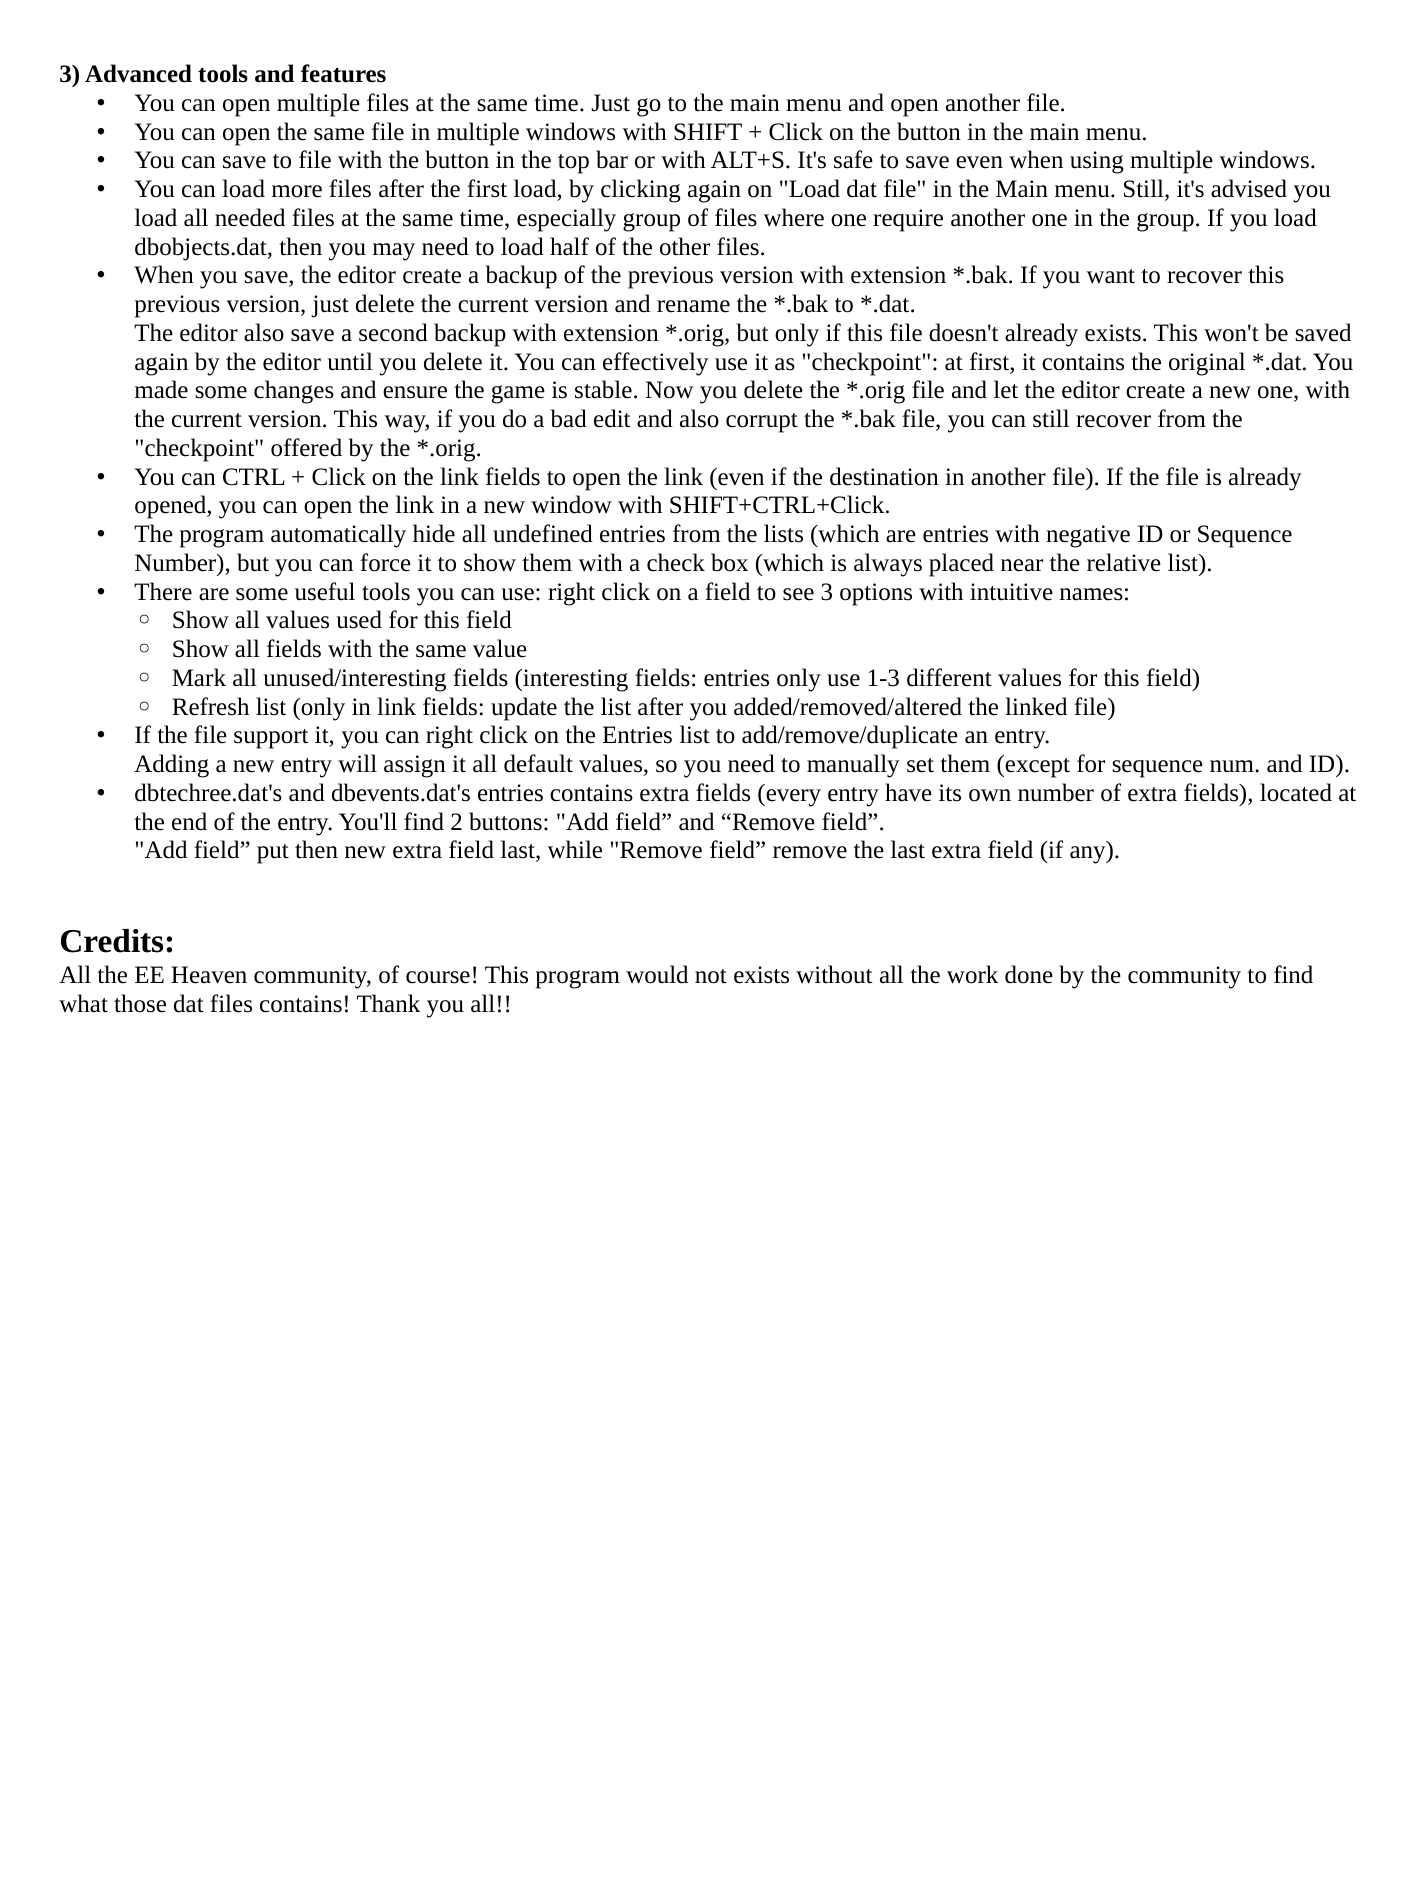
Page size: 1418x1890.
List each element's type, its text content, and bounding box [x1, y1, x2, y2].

list There are some useful tools you can use: right click on a field to see 3 options with intuitive names: [97, 577, 1358, 605]
list The program automatically hide all undefined entries from the lists (which are entries with negative ID or Sequence Number), but you can force it to show them with a check box (which is always placed near the relative list). [97, 519, 1358, 577]
list Refresh list (only in link fields: update the list after you added/removed/altered the linked file) [134, 692, 1358, 720]
list Show all fields with the same value [134, 634, 1358, 663]
list You can open multiple files at the same time. Just go to the main menu and open another file. [97, 88, 1358, 117]
text 3) Advanced tools and features [59, 59, 1358, 88]
text Credits: [59, 922, 1358, 960]
list You can load more files after the first load, by clicking again on "Load dat file" in the Main menu. Still, it's advised you load all needed files at the same time, especially group of files where one require another one in the group. If you load dbobjects.dat, then you may need to load half of the other files. [97, 174, 1358, 260]
list When you save, the editor create a backup of the previous version with extension *.bak. If you want to recover this previous version, just delete the current version and rename the *.bak to *.dat. The editor also save a second backup with extension *.orig, but only if this file doesn't already exists. This won't be saved again by the editor until you delete it. You can effectively use it as "checkpoint": at first, it contains the original *.dat. You made some changes and ensure the game is stable. Now you delete the *.orig file and let the editor create a new one, with the current version. This way, if you do a bad edit and also corrupt the *.bak file, you can still recover from the "checkpoint" offered by the *.orig. [97, 260, 1358, 462]
list dbtechree.dat's and dbevents.dat's entries contains extra fields (every entry have its own number of extra fields), located at the end of the entry. You'll find 2 buttons: "Add field” and “Remove field”. "Add field” put then new extra field last, while "Remove field” remove the last extra field (if any). [97, 778, 1358, 864]
list You can open the same file in multiple windows with SHIFT + Click on the button in the main menu. [97, 117, 1358, 145]
text All the EE Heaven community, of course! This program would not exists without all the work done by the community to find what those dat files contains! Thank you all!! [59, 960, 1358, 1017]
list Show all values used for this field [134, 605, 1358, 634]
list Mark all unused/interesting fields (interesting fields: entries only use 1-3 different values for this field) [134, 663, 1358, 692]
list You can CTRL + Click on the link fields to open the link (even if the destination in another file). If the file is already opened, you can open the link in a new window with SHIFT+CTRL+Click. [97, 462, 1358, 519]
list You can save to file with the button in the top bar or with ALT+S. It's safe to save even when using multiple windows. [97, 145, 1358, 174]
list If the file support it, you can right click on the Entries list to add/remove/duplicate an entry. Adding a new entry will assign it all default values, so you need to manually set them (except for sequence num. and ID). [97, 720, 1358, 778]
